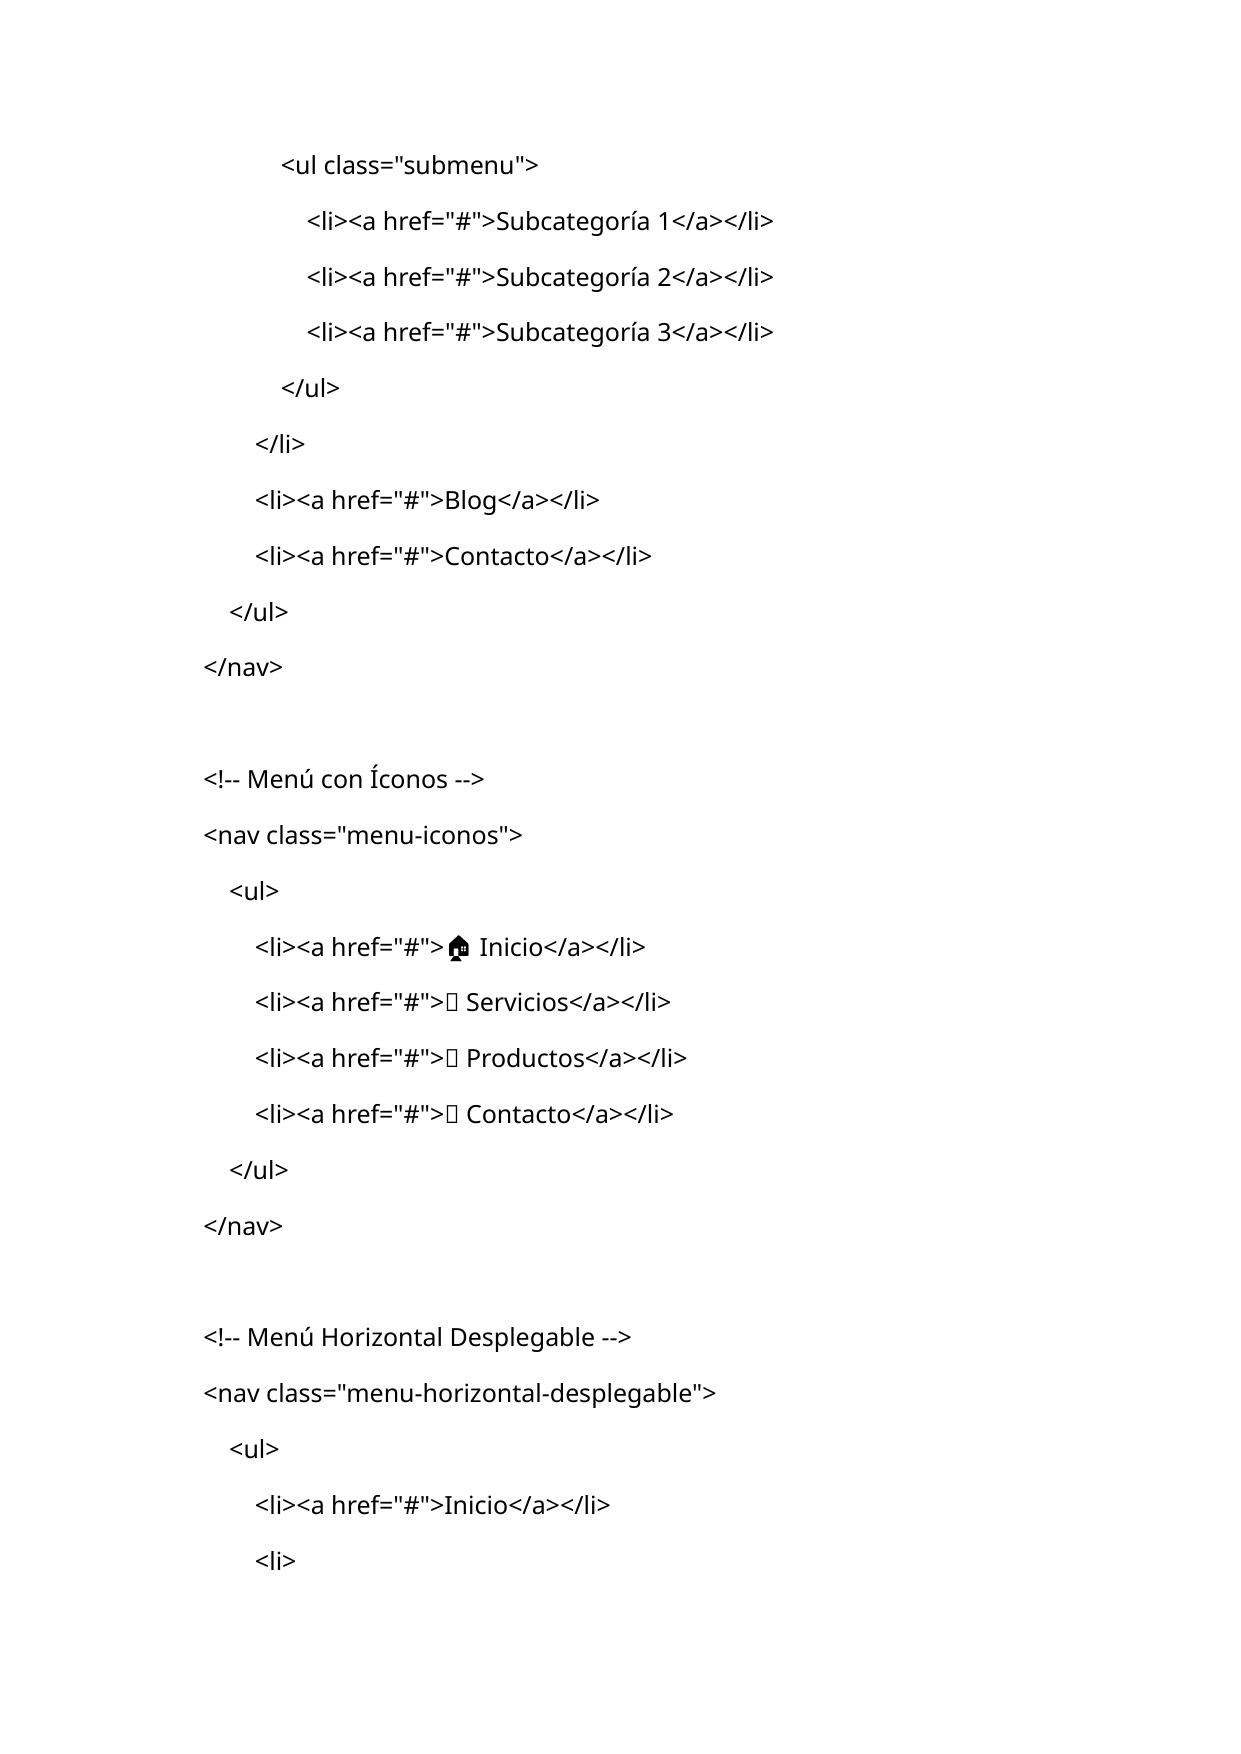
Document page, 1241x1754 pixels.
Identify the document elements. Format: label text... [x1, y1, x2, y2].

text <ul> [177, 873, 1063, 907]
text <nav class="menu-iconos"> [177, 818, 1063, 852]
text <nav class="menu-horizontal-desplegable"> [177, 1376, 1063, 1410]
text </ul> [177, 1153, 1063, 1187]
text </li> [177, 427, 1063, 461]
text <li><a href="#">Contacto</a></li> [177, 538, 1063, 572]
text </ul> [177, 371, 1063, 405]
text <li><a href="#">💼 Servicios</a></li> [177, 985, 1063, 1019]
text <!-- Menú Horizontal Desplegable --> [177, 1320, 1063, 1354]
text <!-- Menú con Íconos --> [177, 762, 1063, 796]
text <li><a href="#">🛒 Productos</a></li> [177, 1041, 1063, 1075]
text </ul> [177, 594, 1063, 628]
text <li><a href="#">Subcategoría 2</a></li> [177, 259, 1063, 293]
text <li> [177, 1543, 1063, 1577]
text <ul> [177, 1432, 1063, 1466]
text <li><a href="#">Subcategoría 1</a></li> [177, 203, 1063, 237]
text <li><a href="#">Blog</a></li> [177, 483, 1063, 517]
text <ul class="submenu"> [177, 148, 1063, 182]
text <li><a href="#">Inicio</a></li> [177, 1488, 1063, 1522]
text <li><a href="#">Subcategoría 3</a></li> [177, 315, 1063, 349]
text <li><a href="#">🏠 Inicio</a></li> [177, 929, 1063, 963]
text </nav> [177, 650, 1063, 684]
text <li><a href="#">📞 Contacto</a></li> [177, 1097, 1063, 1131]
text </nav> [177, 1208, 1063, 1242]
